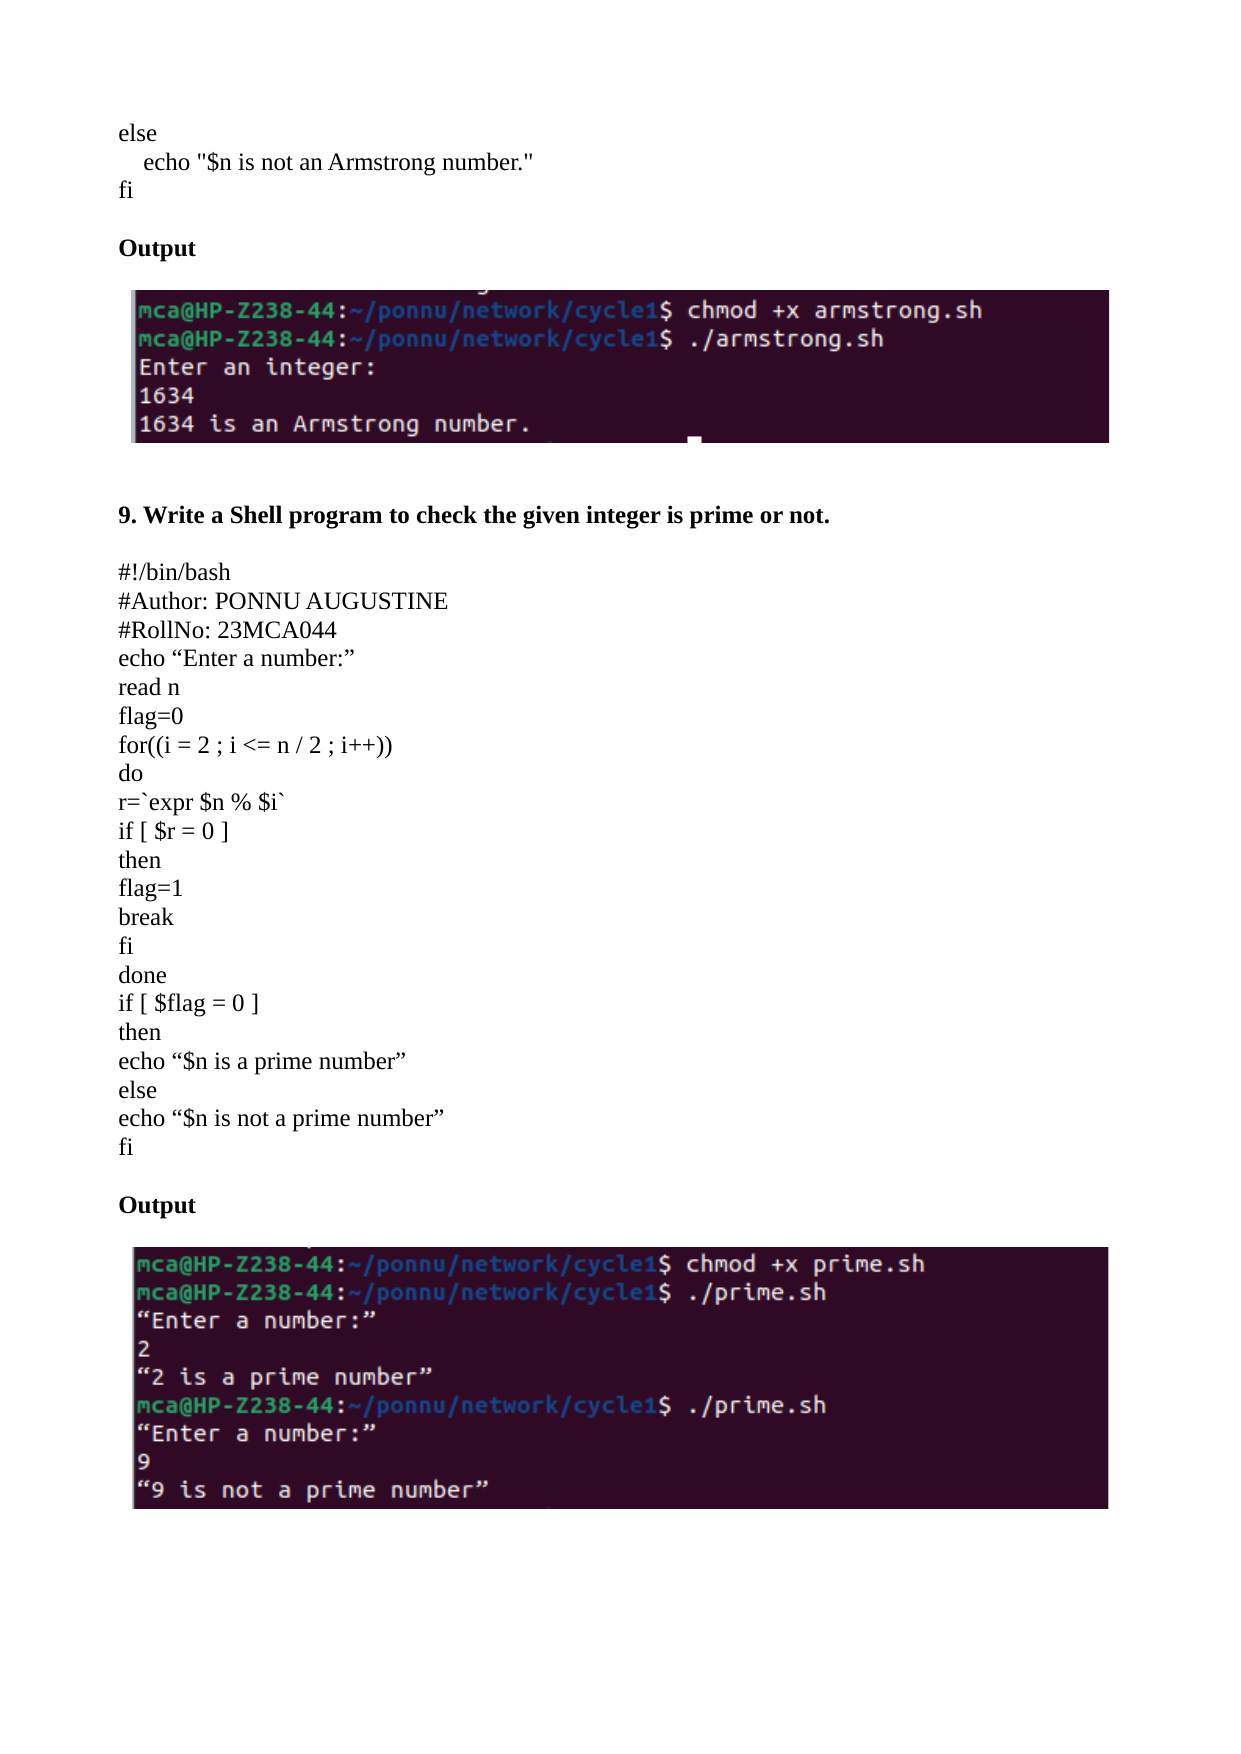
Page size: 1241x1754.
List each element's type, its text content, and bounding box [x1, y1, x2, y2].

text do [118, 758, 1122, 787]
text read n [118, 672, 1122, 701]
text else [118, 1075, 1122, 1103]
text #!/bin/bash [118, 557, 1122, 586]
text then [118, 845, 1122, 873]
text fi [118, 1132, 1122, 1161]
picture [131, 290, 1110, 443]
text echo “Enter a number:” [118, 643, 1122, 672]
text then [118, 1017, 1122, 1046]
text echo “$n is a prime number” [118, 1046, 1122, 1075]
text Output [118, 233, 1122, 262]
text if [ $r = 0 ] [118, 816, 1122, 845]
text for((i = 2 ; i <= n / 2 ; i++)) [118, 730, 1122, 758]
text fi [118, 176, 1122, 204]
text #RollNo: 23MCA044 [118, 615, 1122, 643]
text #Author: PONNU AUGUSTINE [118, 586, 1122, 615]
text echo “$n is not a prime number” [118, 1103, 1122, 1132]
text else [118, 118, 1122, 147]
picture [131, 1247, 1109, 1509]
text flag=0 [118, 701, 1122, 730]
text 9. Write a Shell program to check the given integer is prime or not. [118, 500, 1122, 528]
text r=`expr $n % $i` [118, 787, 1122, 816]
text fi [118, 931, 1122, 960]
text flag=1 [118, 873, 1122, 902]
text Output [118, 1190, 1122, 1218]
text done [118, 960, 1122, 988]
text if [ $flag = 0 ] [118, 988, 1122, 1017]
text break [118, 902, 1122, 931]
text echo "$n is not an Armstrong number." [118, 147, 1122, 176]
